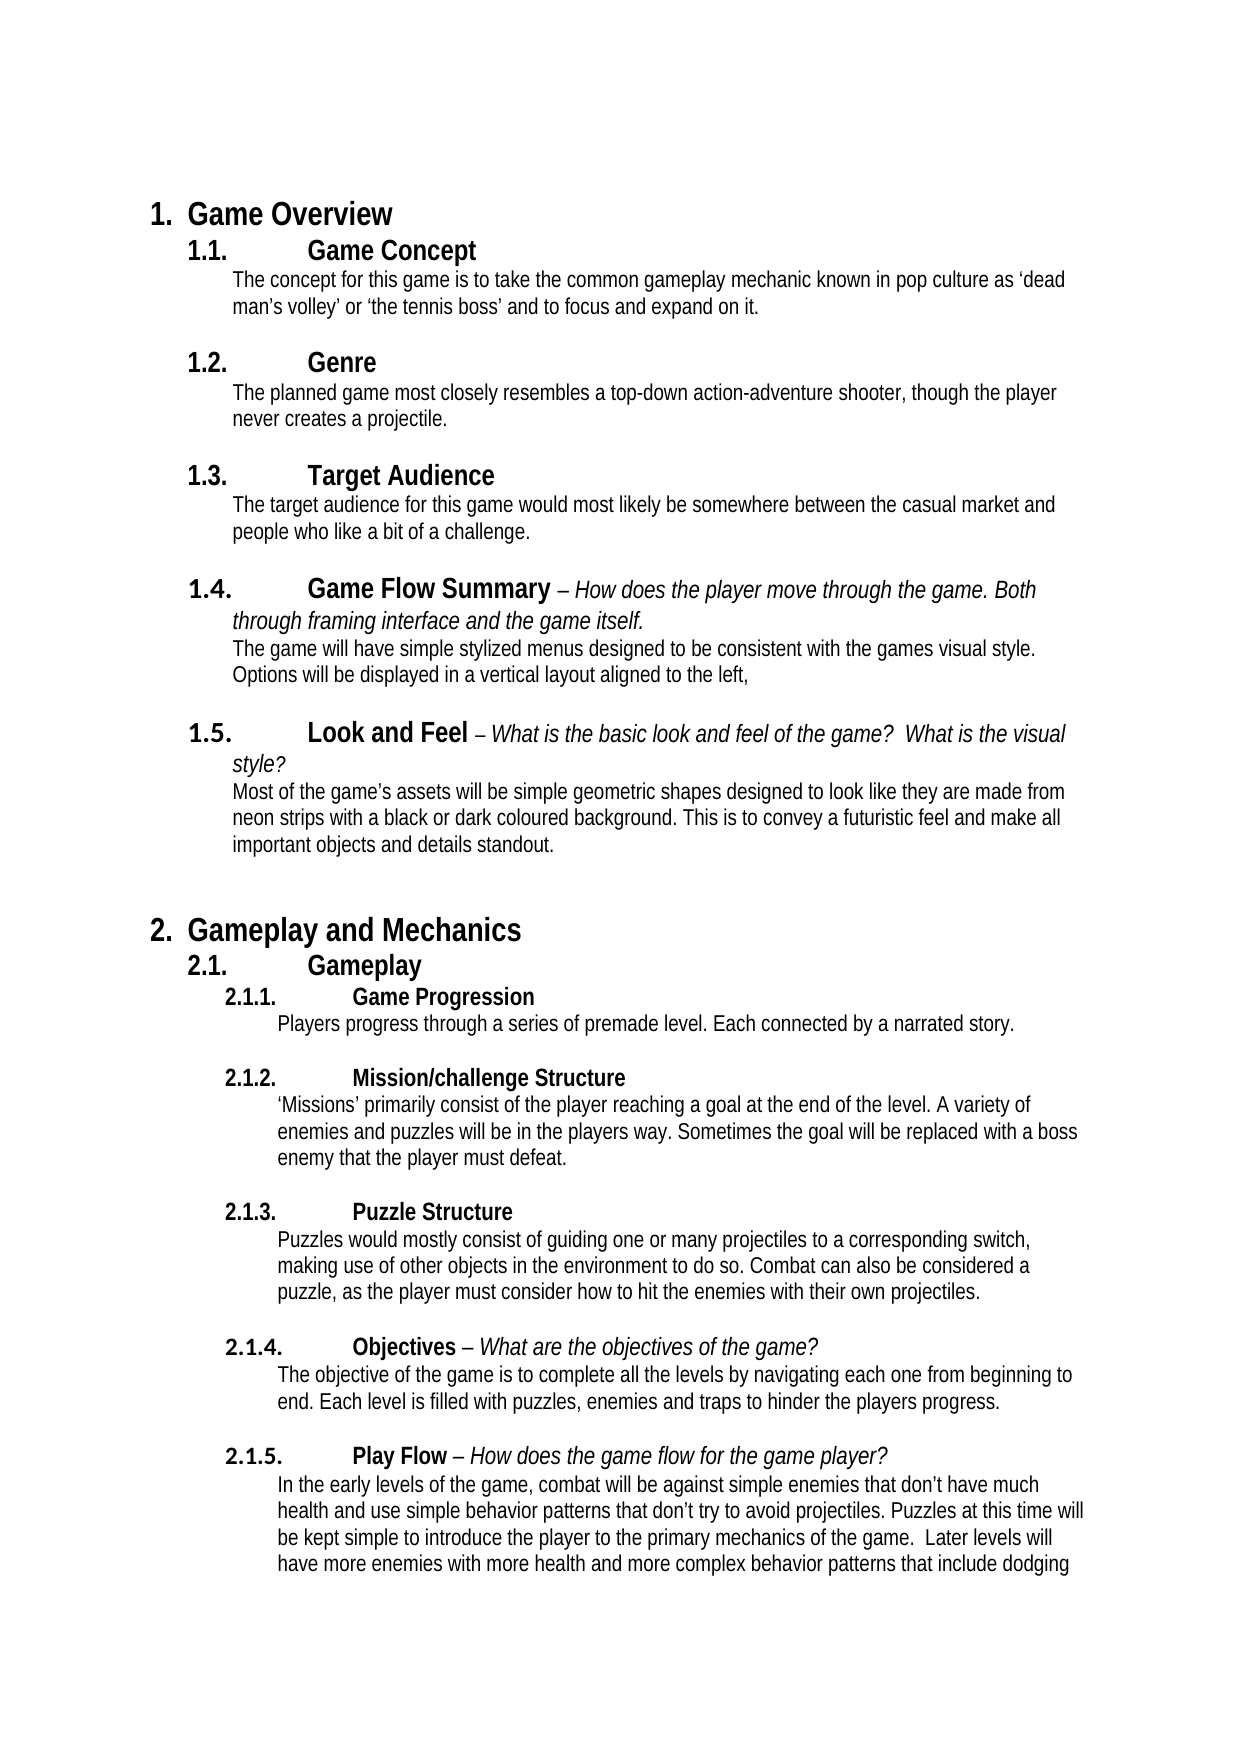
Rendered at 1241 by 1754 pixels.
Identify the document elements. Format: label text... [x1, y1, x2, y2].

list Look and Feel – What is the basic look and feel of the game? What is the visual style? [187, 714, 1090, 778]
list Genre [187, 345, 1090, 379]
text The concept for this game is to take the common gameplay mechanic known in pop culture as ‘dead man’s volley’ or ‘the tennis boss’ and to focus and expand on it. [232, 266, 1090, 319]
list Game Concept [187, 233, 1090, 266]
list Gameplay [187, 948, 1090, 981]
text ‘Missions’ primarily consist of the player reaching a goal at the end of the level. A variety of enemies and puzzles will be in the players way. Sometimes the goal will be replaced with a boss enemy that the player must defeat. [277, 1091, 1090, 1171]
text Players progress through a series of premade level. Each connected by a narrated story. [277, 1010, 1090, 1036]
text Puzzles would mostly consist of guiding one or many projectiles to a corresponding switch, making use of other objects in the environment to do so. Combat can also be considered a puzzle, as the player must consider how to hit the enemies with their own projectiles. [277, 1226, 1090, 1304]
text Most of the game’s assets will be simple geometric shapes designed to look like they are made from neon strips with a black or dark coloured background. This is to convey a futuristic feel and make all important objects and details standout. [232, 778, 1090, 857]
list Puzzle Structure [225, 1197, 1090, 1226]
list Gameplay and Mechanics [150, 910, 1090, 948]
text The objective of the game is to complete all the levels by navigating each one from beginning to end. Each level is filled with puzzles, enemies and traps to hinder the players progress. [277, 1361, 1090, 1414]
text The target audience for this game would most likely be somewhere between the casual market and people who like a bit of a challenge. [232, 491, 1090, 544]
list Game Progression [225, 981, 1090, 1010]
list Objectives – What are the objectives of the game? [225, 1331, 1090, 1361]
list Mission/challenge Structure [225, 1063, 1090, 1091]
text In the early levels of the game, combat will be against simple enemies that don’t have much health and use simple behavior patterns that don’t try to avoid projectiles. Puzzles at this time will be kept simple to introduce the player to the primary mechanics of the game. Later levels will have more enemies with more health and more complex behavior patterns that include dodging [277, 1471, 1090, 1576]
list Play Flow – How does the game flow for the game player? [225, 1441, 1090, 1471]
list Game Overview [150, 195, 1090, 233]
text The planned game most closely resembles a top-down action-adventure shooter, though the player never creates a projectile. [232, 379, 1090, 432]
text The game will have simple stylized menus designed to be consistent with the games visual style. Options will be displayed in a vertical layout aligned to the left, [232, 635, 1090, 687]
list Game Flow Summary – How does the player move through the game. Both through framing interface and the game itself. [187, 570, 1090, 635]
list Target Audience [187, 458, 1090, 491]
